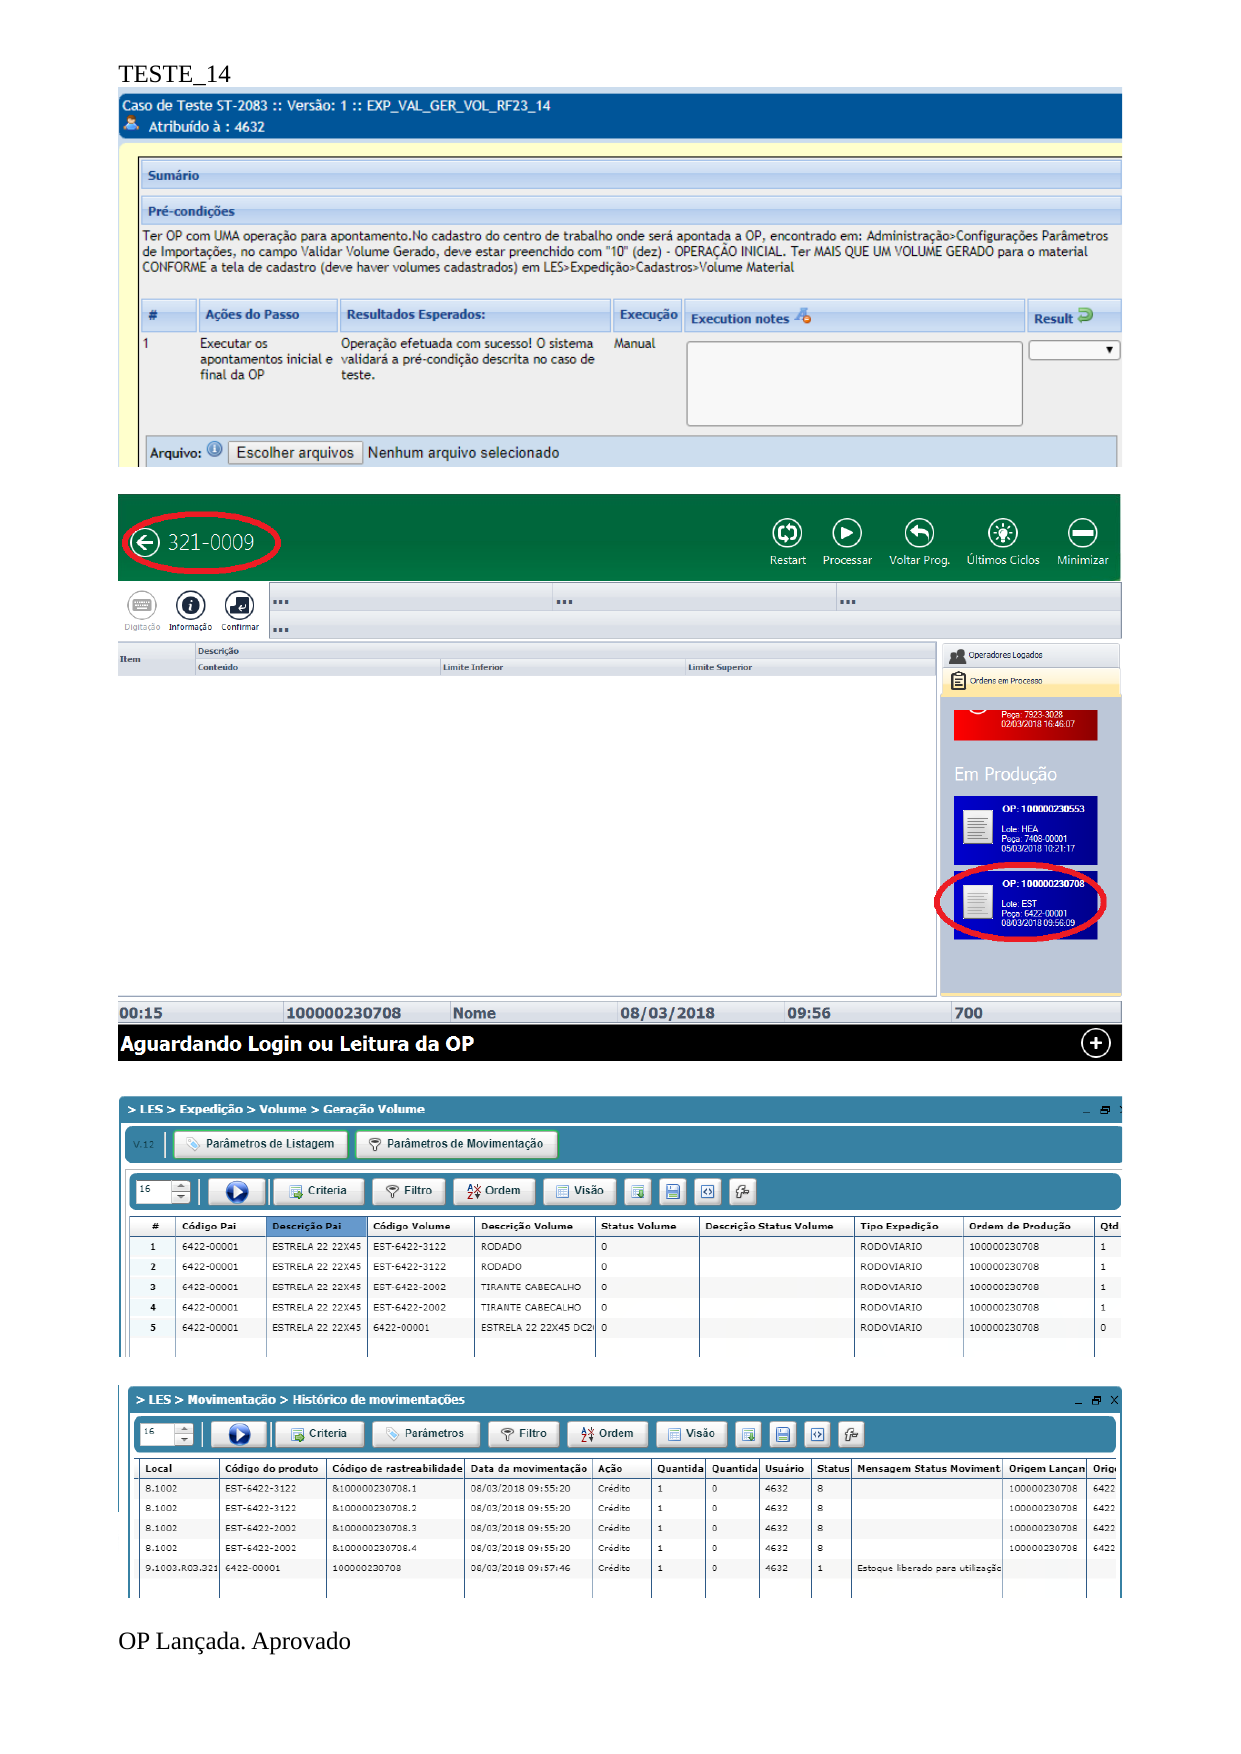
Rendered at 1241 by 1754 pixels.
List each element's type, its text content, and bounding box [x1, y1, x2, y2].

text TESTE_14 [118, 59, 1122, 87]
picture [118, 1089, 1123, 1357]
picture [118, 1385, 1123, 1598]
text OP Lançada. Aprovado [118, 1626, 1122, 1655]
picture [118, 494, 1123, 1061]
